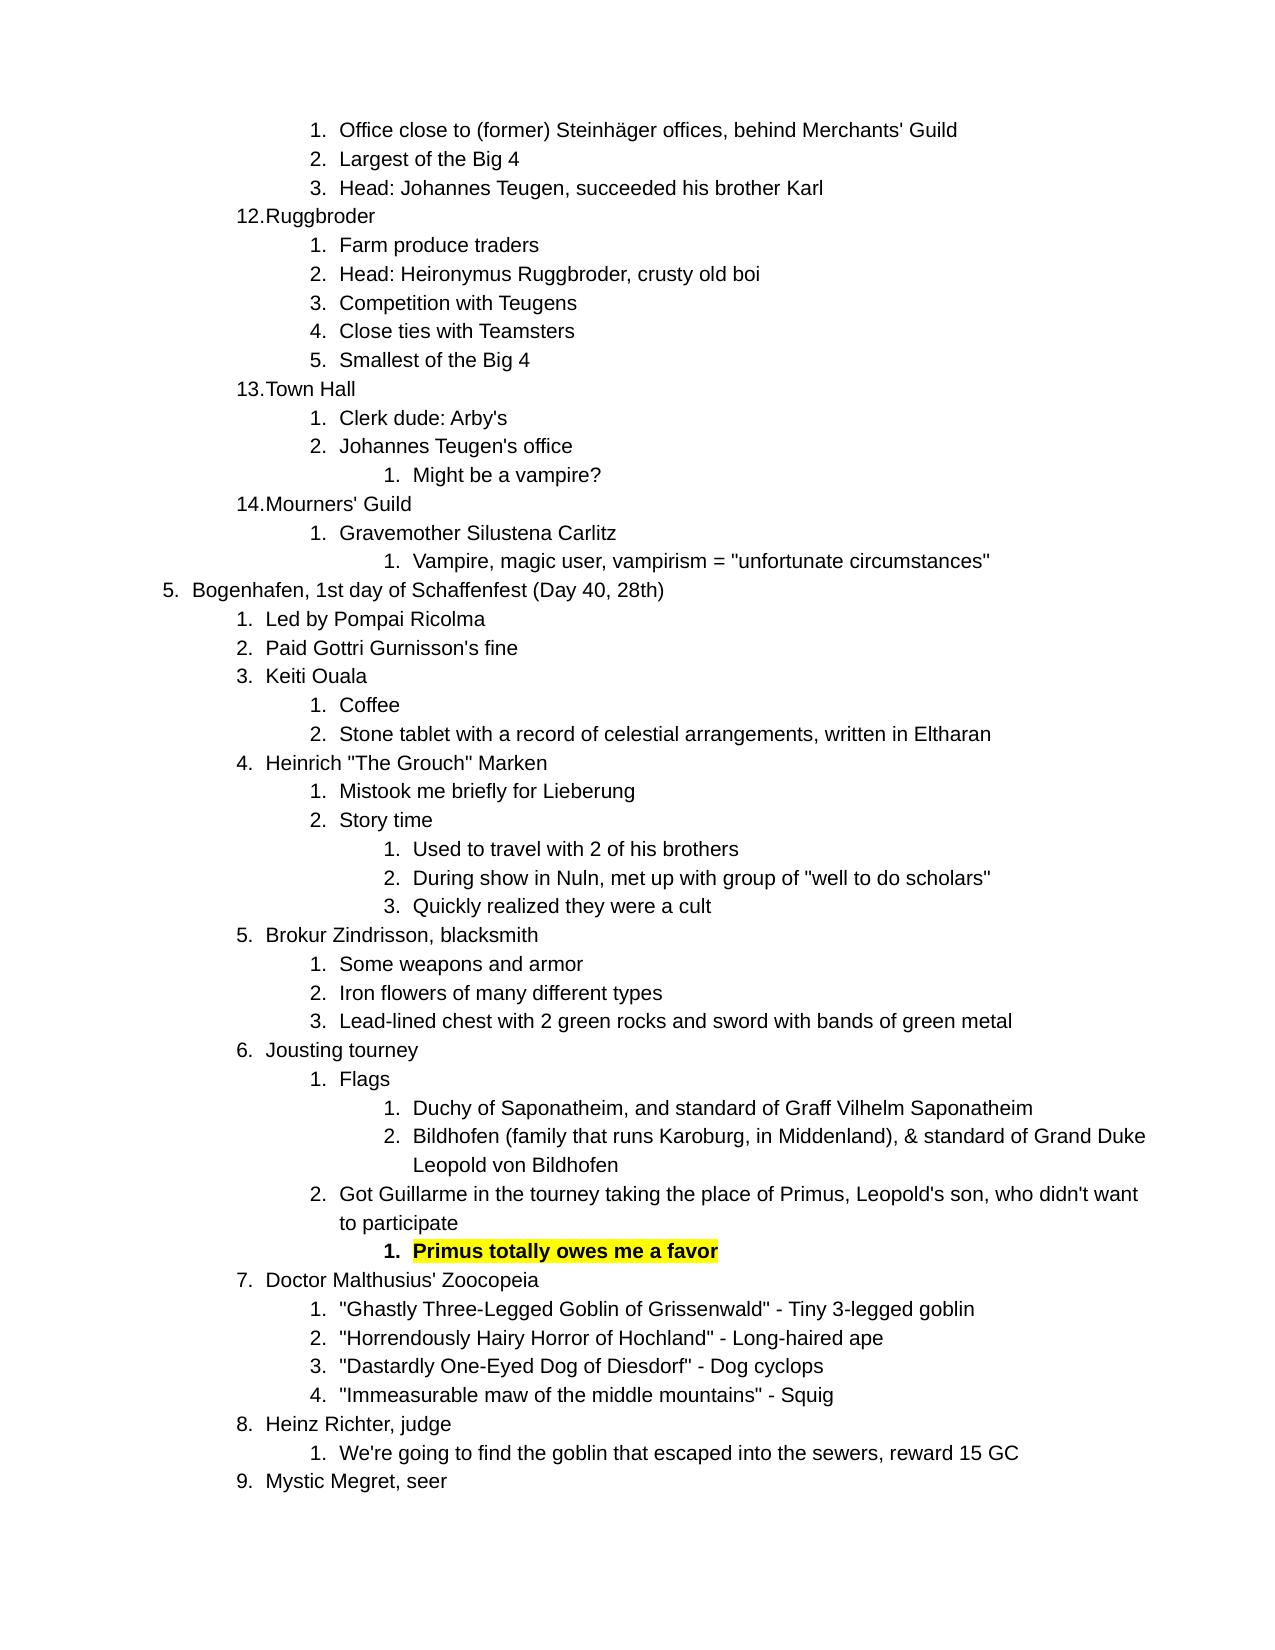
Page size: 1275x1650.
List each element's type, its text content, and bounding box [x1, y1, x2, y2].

list Paid Gottri Gurnisson's fine [236, 636, 1157, 659]
list Heinrich "The Grouch" Marken [236, 751, 1157, 774]
list Office close to (former) Steinhäger offices, behind Merchants' Guild [309, 118, 1157, 142]
list Lead-lined chest with 2 green rocks and sword with bands of green metal [309, 1009, 1157, 1033]
list Used to travel with 2 of his brothers [383, 837, 1157, 861]
list Primus totally owes me a favor [383, 1239, 1157, 1263]
list Clerk dude: Arby's [309, 406, 1157, 429]
list Smallest of the Big 4 [309, 348, 1157, 372]
list "Immeasurable maw of the middle mountains" - Squig [309, 1383, 1157, 1407]
list Duchy of Saponatheim, and standard of Graff Vilhelm Saponatheim [383, 1096, 1157, 1119]
list Mistook me briefly for Lieberung [309, 779, 1157, 803]
list Farm produce traders [309, 233, 1157, 257]
list Jousting tourney [236, 1038, 1157, 1062]
list Got Guillarme in the tourney taking the place of Primus, Leopold's son, who didn't want to participate [309, 1182, 1157, 1234]
list Bildhofen (family that runs Karoburg, in Middenland), & standard of Grand Duke Leopold von Bildhofen [383, 1124, 1157, 1177]
list Head: Heironymus Ruggbroder, crusty old boi [309, 262, 1157, 286]
list Town Hall [236, 377, 1157, 401]
list Largest of the Big 4 [309, 147, 1157, 171]
list Brokur Zindrisson, blacksmith [236, 923, 1157, 947]
list Johannes Teugen's office [309, 434, 1157, 458]
list Might be a vampire? [383, 463, 1157, 487]
list Led by Pompai Ricolma [236, 607, 1157, 631]
list "Dastardly One-Eyed Dog of Diesdorf" - Dog cyclops [309, 1354, 1157, 1378]
list Some weapons and armor [309, 952, 1157, 976]
list Gravemother Silustena Carlitz [309, 521, 1157, 544]
list Story time [309, 808, 1157, 832]
list Quickly realized they were a cult [383, 894, 1157, 918]
list Doctor Malthusius' Zoocopeia [236, 1268, 1157, 1292]
list Head: Johannes Teugen, succeeded his brother Karl [309, 176, 1157, 199]
list Competition with Teugens [309, 291, 1157, 314]
list Heinz Richter, judge [236, 1412, 1157, 1436]
list Mourners' Guild [236, 492, 1157, 516]
list Close ties with Teamsters [309, 319, 1157, 343]
list We're going to find the goblin that escaped into the sewers, reward 15 GC [309, 1441, 1157, 1464]
list "Ghastly Three-Legged Goblin of Grissenwald" - Tiny 3-legged goblin [309, 1297, 1157, 1321]
list Ruggbroder [236, 204, 1157, 228]
list Coffee [309, 693, 1157, 717]
list Keiti Ouala [236, 664, 1157, 688]
list Mystic Megret, seer [236, 1469, 1157, 1493]
list "Horrendously Hairy Horror of Hochland" - Long-haired ape [309, 1326, 1157, 1349]
list Bogenhafen, 1st day of Schaffenfest (Day 40, 28th) [162, 578, 1157, 602]
list Flags [309, 1067, 1157, 1091]
list Vampire, magic user, vampirism = "unfortunate circumstances" [383, 549, 1157, 573]
list Stone tablet with a record of celestial arrangements, written in Eltharan [309, 722, 1157, 746]
list Iron flowers of many different types [309, 981, 1157, 1004]
list During show in Nuln, met up with group of "well to do scholars" [383, 866, 1157, 889]
